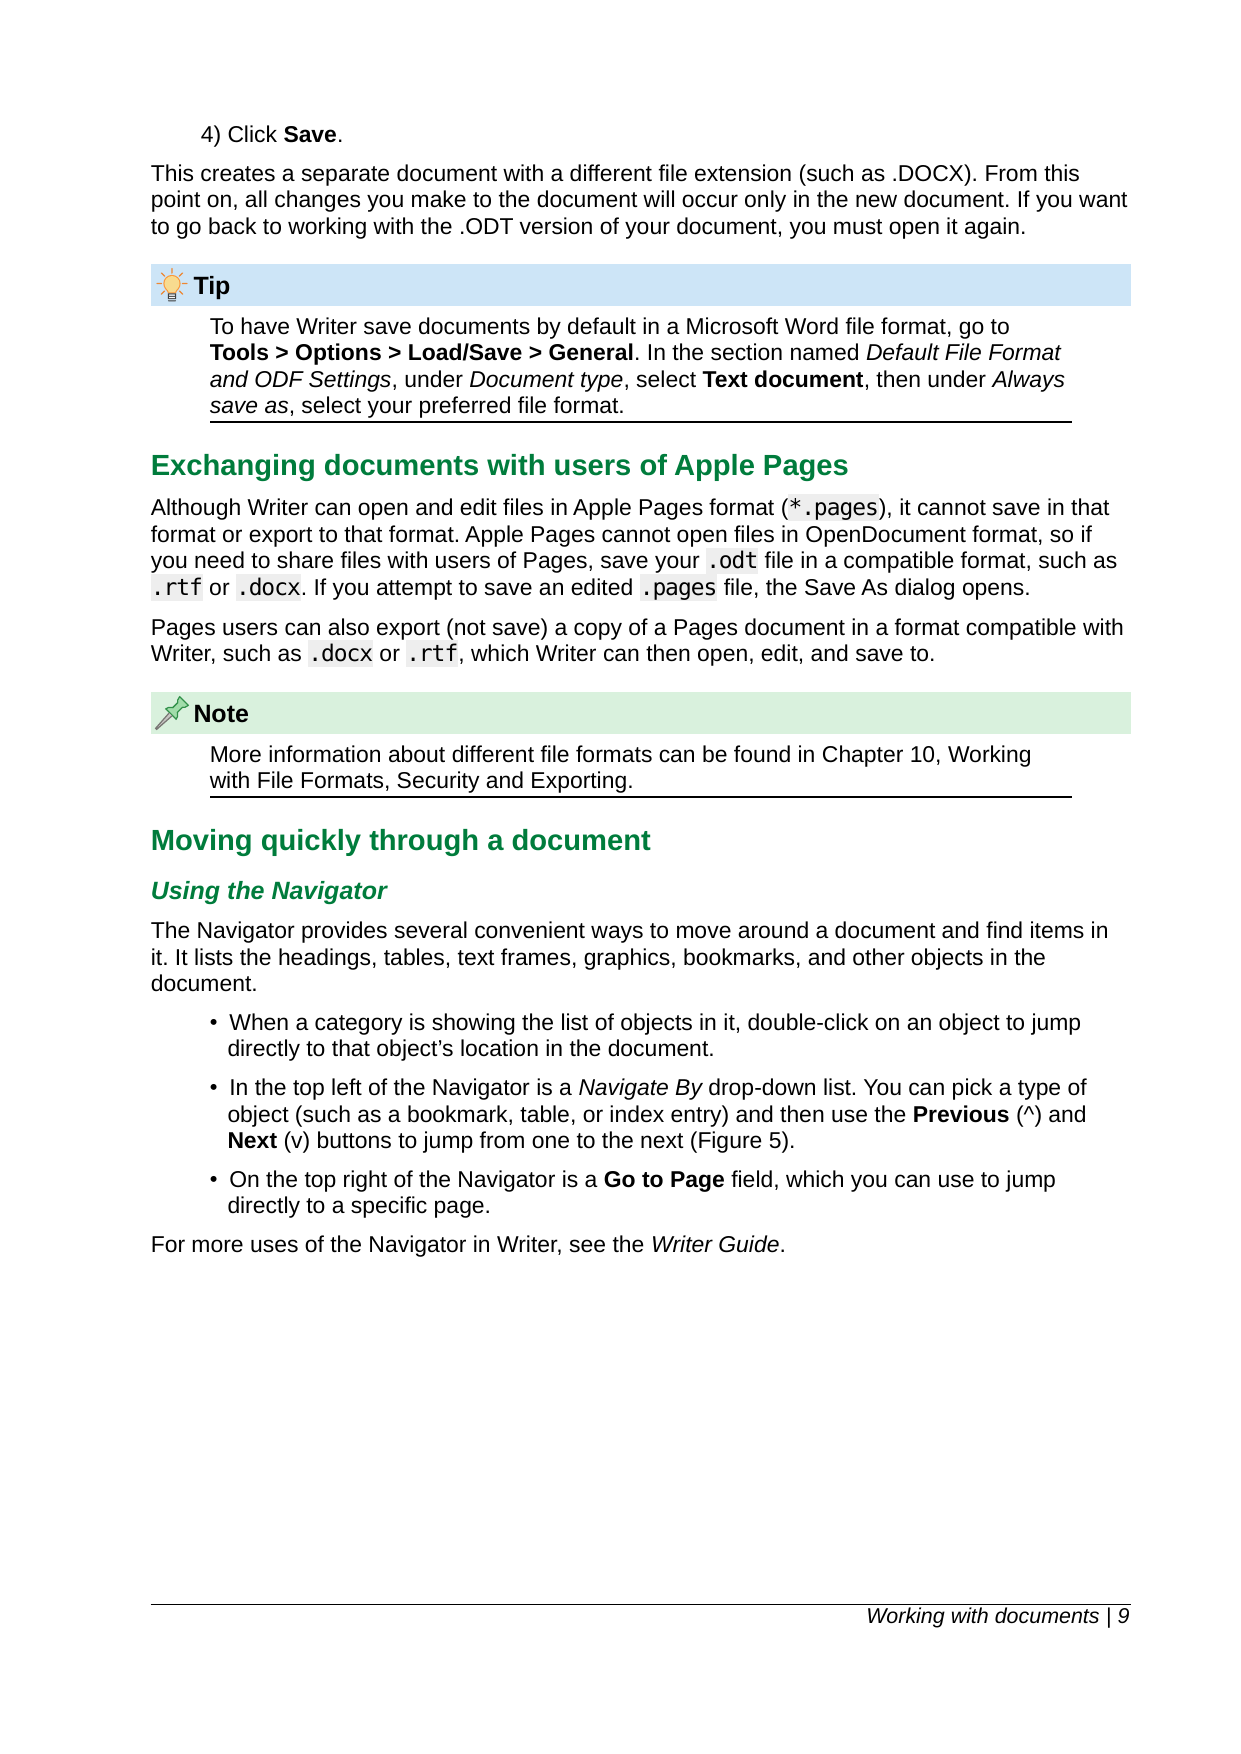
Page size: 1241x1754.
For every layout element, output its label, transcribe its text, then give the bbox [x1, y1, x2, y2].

text To have Writer save documents by default in a Microsoft Word file format, go to Tools > Options > Load/Save > General. In the section named Default File Format and ODF Settings, under Document type, select Text document, then under Always save as, select your preferred file format. [209, 313, 1072, 423]
subtitle Note [193, 692, 1131, 734]
text More information about different file formats can be found in Chapter 10, Working with File Formats, Security and Exporting. [209, 741, 1072, 798]
text Although Writer can open and edit files in Apple Pages format (*.pages), it cannot save in that format or export to that format. Apple Pages cannot open files in OpenDocument format, so if you need to share files with users of Pages, save your .odt file in a compatible format, such as .rtf or .docx. If you attempt to save an edited .pages file, the Save As dialog opens. [151, 494, 1131, 601]
text This creates a separate document with a different file extension (such as .DOCX). From this point on, all changes you make to the document will occur only in the new document. If you want to go back to working with the .ODT version of your document, you must open it again. [151, 160, 1131, 239]
subtitle Moving quickly through a document [151, 823, 1131, 857]
subtitle Exchanging documents with users of Apple Pages [151, 448, 1131, 482]
subtitle Tip [193, 264, 1131, 306]
list Click Save. [227, 121, 1131, 147]
list When a category is showing the list of objects in it, double-click on an object to jump directly to that object’s location in the document. [209, 1009, 1131, 1062]
text Pages users can also export (not save) a copy of a Pages document in a format compatible with Writer, such as .docx or .rtf, which Writer can then open, edit, and save to. [151, 613, 1131, 667]
subtitle Using the Navigator [151, 876, 1131, 905]
text For more uses of the Navigator in Writer, see the Writer Guide. [151, 1231, 1131, 1257]
list In the top left of the Navigator is a Navigate By drop-down list. You can pick a type of object (such as a bookmark, table, or index entry) and then use the Previous (^) and Next (v) buttons to jump from one to the next (Figure 5). [209, 1074, 1131, 1153]
list On the top right of the Navigator is a Go to Page field, which you can use to jump directly to a specific page. [209, 1166, 1131, 1218]
list The Navigator provides several convenient ways to move around a document and find items in it. It lists the headings, tables, text frames, graphics, bookmarks, and other objects in the document. [151, 917, 1131, 996]
